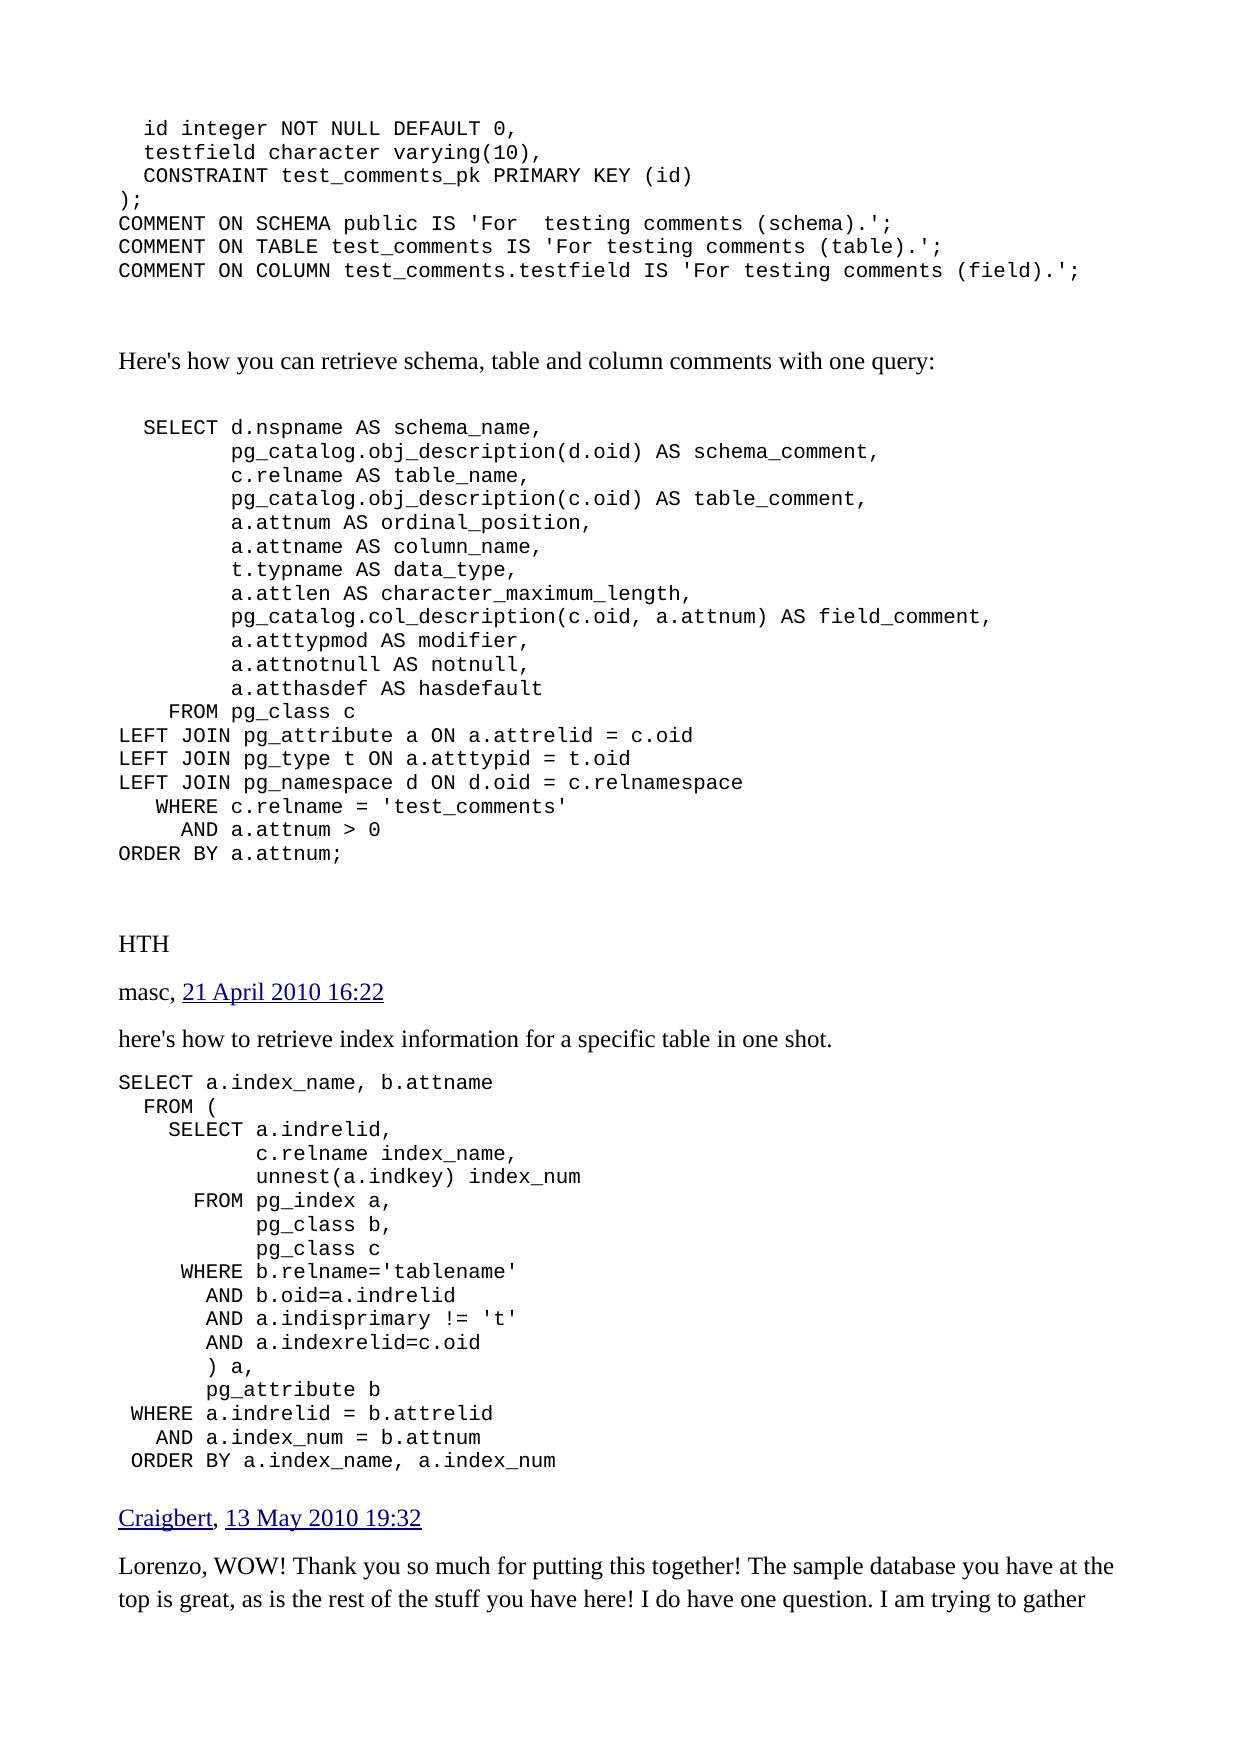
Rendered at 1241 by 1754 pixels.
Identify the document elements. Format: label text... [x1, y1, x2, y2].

text ); [118, 189, 1122, 213]
text WHERE b.relname='tablename' [118, 1261, 1122, 1285]
text c.relname index_name, [118, 1143, 1122, 1167]
text a.atthasdef AS hasdefault [118, 677, 1122, 701]
text pg_class c [118, 1237, 1122, 1261]
text COMMENT ON COLUMN test_comments.testfield IS 'For testing comments (field).'; [118, 260, 1122, 284]
text AND a.index_num = b.attnum [118, 1427, 1122, 1450]
text CONSTRAINT test_comments_pk PRIMARY KEY (id) [118, 165, 1122, 189]
text a.attname AS column_name, [118, 536, 1122, 559]
text a.atttypmod AS modifier, [118, 630, 1122, 654]
text SELECT d.nspname AS schema_name, [118, 417, 1122, 441]
text FROM pg_index a, [118, 1190, 1122, 1214]
text masc, 21 April 2010 16:22 [118, 977, 1122, 1006]
text WHERE c.relname = 'test_comments' [118, 796, 1122, 819]
text COMMENT ON TABLE test_comments IS 'For testing comments (table).'; [118, 236, 1122, 260]
text AND b.oid=a.indrelid [118, 1285, 1122, 1308]
text pg_catalog.col_description(c.oid, a.attnum) AS field_comment, [118, 607, 1122, 630]
text Lorenzo, WOW! Thank you so much for putting this together! The sample database you have at the top is great, as is the rest of the stuff you have here! I do have one question. I am trying to gather [118, 1551, 1122, 1613]
text a.attlen AS character_maximum_length, [118, 583, 1122, 607]
text SELECT a.index_name, b.attname [118, 1072, 1122, 1096]
text LEFT JOIN pg_namespace d ON d.oid = c.relnamespace [118, 772, 1122, 796]
text ORDER BY a.index_name, a.index_num [118, 1450, 1122, 1474]
text pg_catalog.obj_description(d.oid) AS schema_comment, [118, 441, 1122, 465]
text a.attnotnull AS notnull, [118, 654, 1122, 677]
text ) a, [118, 1356, 1122, 1379]
text FROM ( [118, 1096, 1122, 1119]
text a.attnum AS ordinal_position, [118, 512, 1122, 536]
text LEFT JOIN pg_attribute a ON a.attrelid = c.oid [118, 725, 1122, 748]
text pg_catalog.obj_description(c.oid) AS table_comment, [118, 488, 1122, 512]
text FROM pg_class c [118, 701, 1122, 725]
text AND a.indisprimary != 't' [118, 1308, 1122, 1332]
text pg_class b, [118, 1214, 1122, 1237]
text LEFT JOIN pg_type t ON a.atttypid = t.oid [118, 748, 1122, 772]
text HTH [118, 896, 1122, 958]
text unnest(a.indkey) index_num [118, 1167, 1122, 1190]
text Here's how you can retrieve schema, table and column comments with one query: [118, 313, 1122, 375]
text id integer NOT NULL DEFAULT 0, [118, 118, 1122, 142]
text here's how to retrieve index information for a specific table in one shot. [118, 1024, 1122, 1053]
text COMMENT ON SCHEMA public IS 'For testing comments (schema).'; [118, 213, 1122, 236]
text testfield character varying(10), [118, 142, 1122, 165]
text Craigbert, 13 May 2010 19:32 [118, 1503, 1122, 1532]
text WHERE a.indrelid = b.attrelid [118, 1403, 1122, 1427]
text pg_attribute b [118, 1379, 1122, 1403]
text AND a.attnum > 0 [118, 819, 1122, 843]
text c.relname AS table_name, [118, 465, 1122, 488]
text SELECT a.indrelid, [118, 1119, 1122, 1143]
text t.typname AS data_type, [118, 559, 1122, 583]
text ORDER BY a.attnum; [118, 843, 1122, 867]
text AND a.indexrelid=c.oid [118, 1332, 1122, 1356]
